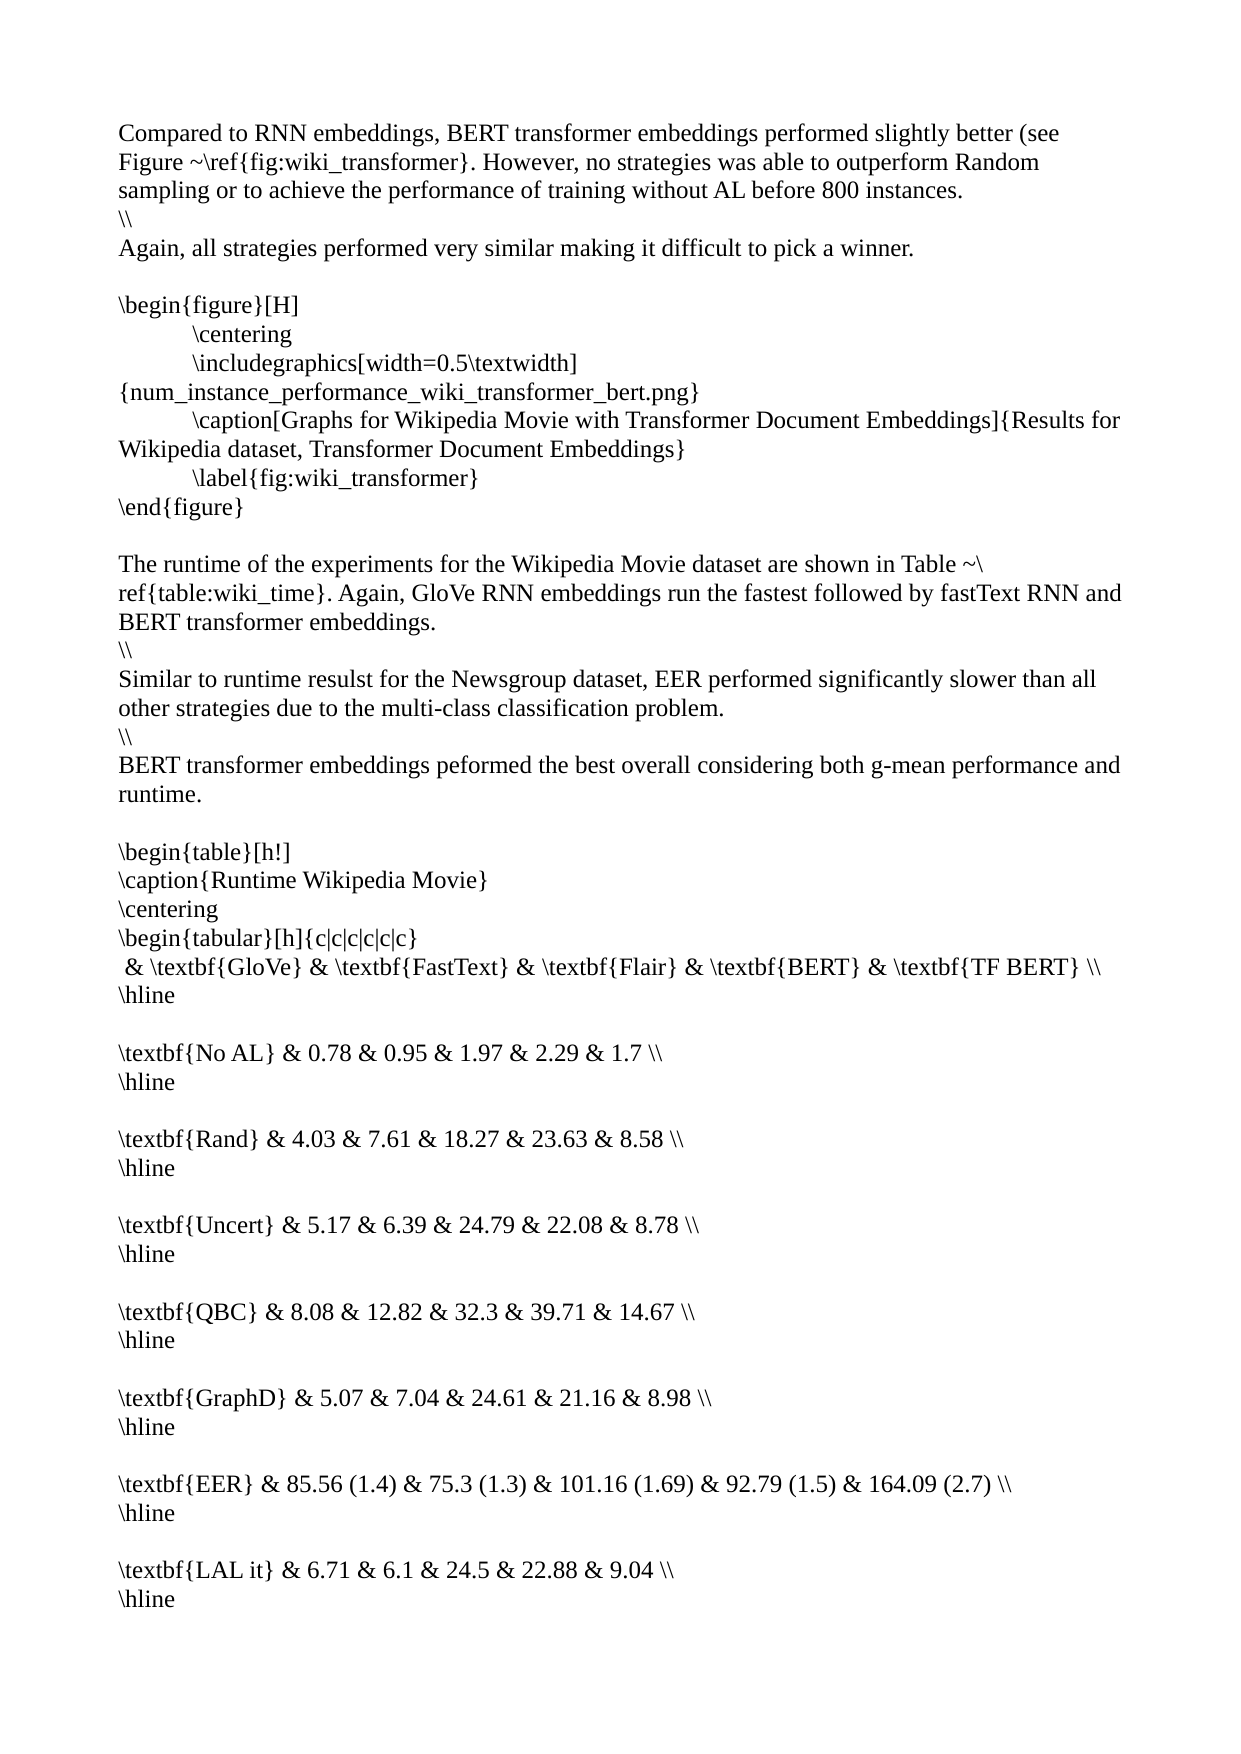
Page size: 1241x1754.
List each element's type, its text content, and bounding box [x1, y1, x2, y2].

text \centering [118, 894, 1122, 923]
text \hline [118, 1584, 1122, 1613]
text \label{fig:wiki_transformer} [118, 463, 1122, 492]
text \hline [118, 1498, 1122, 1527]
text \\ [118, 204, 1122, 233]
text Compared to RNN embeddings, BERT transformer embeddings performed slightly better (see Figure ~\ref{fig:wiki_transformer}. However, no strategies was able to outperform Random sampling or to achieve the performance of training without AL before 800 instances. [118, 118, 1122, 204]
text \hline [118, 981, 1122, 1009]
text \textbf{No AL} & 0.78 & 0.95 & 1.97 & 2.29 & 1.7 \\ [118, 1038, 1122, 1067]
text \centering [118, 319, 1122, 348]
text BERT transformer embeddings peformed the best overall considering both g-mean performance and runtime. [118, 751, 1122, 808]
text & \textbf{GloVe} & \textbf{FastText} & \textbf{Flair} & \textbf{BERT} & \textbf{TF BERT} \\ [118, 952, 1122, 981]
text \begin{table}[h!] [118, 837, 1122, 866]
text \textbf{Uncert} & 5.17 & 6.39 & 24.79 & 22.08 & 8.78 \\ [118, 1211, 1122, 1239]
text \textbf{Rand} & 4.03 & 7.61 & 18.27 & 23.63 & 8.58 \\ [118, 1124, 1122, 1153]
text \textbf{EER} & 85.56 (1.4) & 75.3 (1.3) & 101.16 (1.69) & 92.79 (1.5) & 164.09 (2.7) \\ [118, 1469, 1122, 1498]
text Again, all strategies performed very similar making it difficult to pick a winner. [118, 233, 1122, 262]
text \textbf{QBC} & 8.08 & 12.82 & 32.3 & 39.71 & 14.67 \\ [118, 1297, 1122, 1326]
text Similar to runtime resulst for the Newsgroup dataset, EER performed significantly slower than all other strategies due to the multi-class classification problem. [118, 664, 1122, 722]
text \hline [118, 1239, 1122, 1268]
text \caption{Runtime Wikipedia Movie} [118, 866, 1122, 894]
text \end{figure} [118, 492, 1122, 521]
text \includegraphics[width=0.5\textwidth]{num_instance_performance_wiki_transformer_bert.png} [118, 348, 1122, 406]
text \textbf{GraphD} & 5.07 & 7.04 & 24.61 & 21.16 & 8.98 \\ [118, 1383, 1122, 1412]
text \hline [118, 1067, 1122, 1096]
text \hline [118, 1412, 1122, 1441]
text \caption[Graphs for Wikipedia Movie with Transformer Document Embeddings]{Results for Wikipedia dataset, Transformer Document Embeddings} [118, 406, 1122, 463]
text \hline [118, 1326, 1122, 1354]
text \\ [118, 722, 1122, 751]
text \hline [118, 1153, 1122, 1182]
text \textbf{LAL it} & 6.71 & 6.1 & 24.5 & 22.88 & 9.04 \\ [118, 1556, 1122, 1584]
text \\ [118, 636, 1122, 664]
text The runtime of the experiments for the Wikipedia Movie dataset are shown in Table ~\ref{table:wiki_time}. Again, GloVe RNN embeddings run the fastest followed by fastText RNN and BERT transformer embeddings. [118, 549, 1122, 636]
text \begin{tabular}[h]{c|c|c|c|c|c} [118, 923, 1122, 952]
text \begin{figure}[H] [118, 291, 1122, 319]
